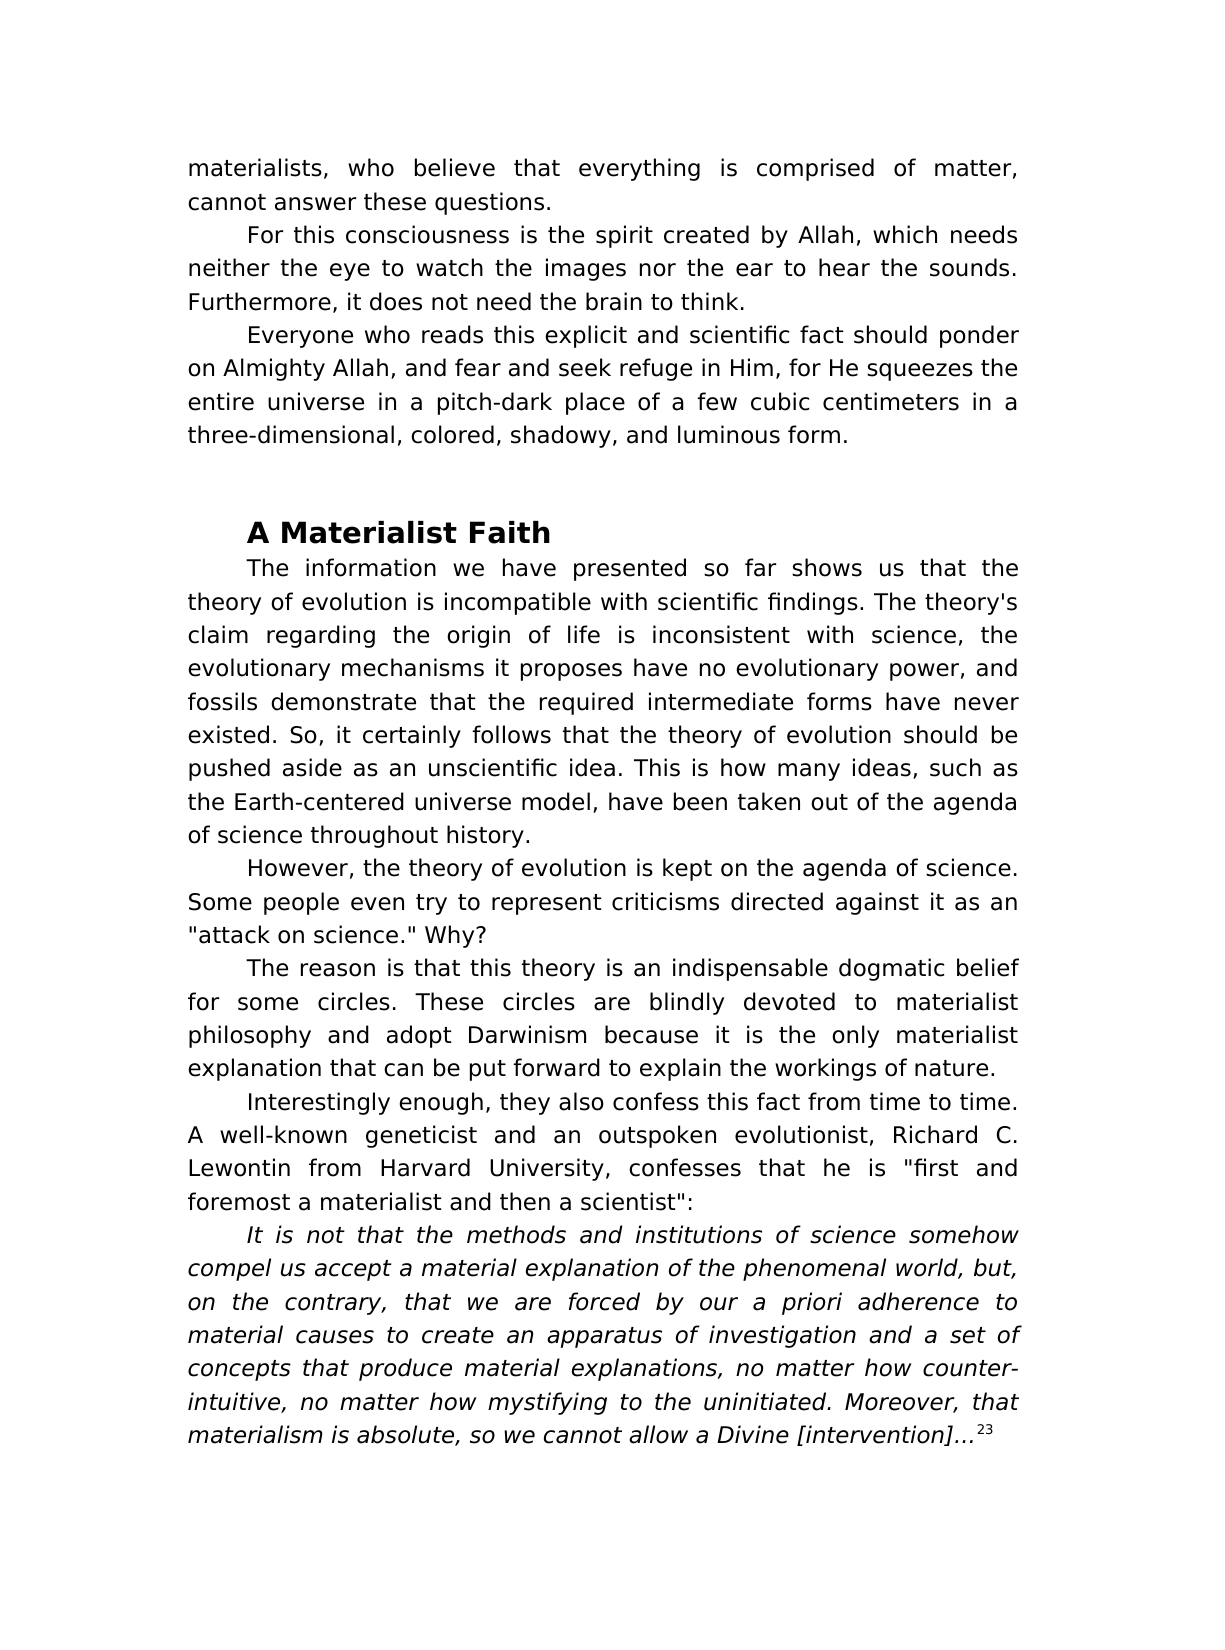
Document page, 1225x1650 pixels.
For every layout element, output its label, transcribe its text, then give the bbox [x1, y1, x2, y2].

text materialists, who believe that everything is comprised of matter, cannot answer these questions. [187, 150, 1020, 217]
text For this consciousness is the spirit created by Allah, which needs neither the eye to watch the images nor the ear to hear the sounds. Furthermore, it does not need the brain to think. [187, 217, 1020, 317]
text The reason is that this theory is an indispensable dogmatic belief for some circles. These circles are blindly devoted to materialist philosophy and adopt Darwinism because it is the only materialist explanation that can be put forward to explain the workings of nature. [187, 950, 1020, 1083]
text Interestingly enough, they also confess this fact from time to time. A well-known geneticist and an outspoken evolutionist, Richard C. Lewontin from Harvard University, confesses that he is "first and foremost a materialist and then a scientist": [187, 1083, 1020, 1217]
text It is not that the methods and institutions of science somehow compel us accept a material explanation of the phenomenal world, but, on the contrary, that we are forced by our a priori adherence to material causes to create an apparatus of investigation and a set of concepts that produce material explanations, no matter how counter-intuitive, no matter how mystifying to the uninitiated. Moreover, that materialism is absolute, so we cannot allow a Divine [intervention]...23 [187, 1217, 1020, 1450]
text However, the theory of evolution is kept on the agenda of science. Some people even try to represent criticisms directed against it as an "attack on science." Why? [187, 850, 1020, 950]
text A Materialist Faith [187, 517, 1020, 550]
text The information we have presented so far shows us that the theory of evolution is incompatible with scientific findings. The theory's claim regarding the origin of life is inconsistent with science, the evolutionary mechanisms it proposes have no evolutionary power, and fossils demonstrate that the required intermediate forms have never existed. So, it certainly follows that the theory of evolution should be pushed aside as an unscientific idea. This is how many ideas, such as the Earth-centered universe model, have been taken out of the agenda of science throughout history. [187, 550, 1020, 850]
text Everyone who reads this explicit and scientific fact should ponder on Almighty Allah, and fear and seek refuge in Him, for He squeezes the entire universe in a pitch-dark place of a few cubic centimeters in a three-dimensional, colored, shadowy, and luminous form. [187, 317, 1020, 450]
